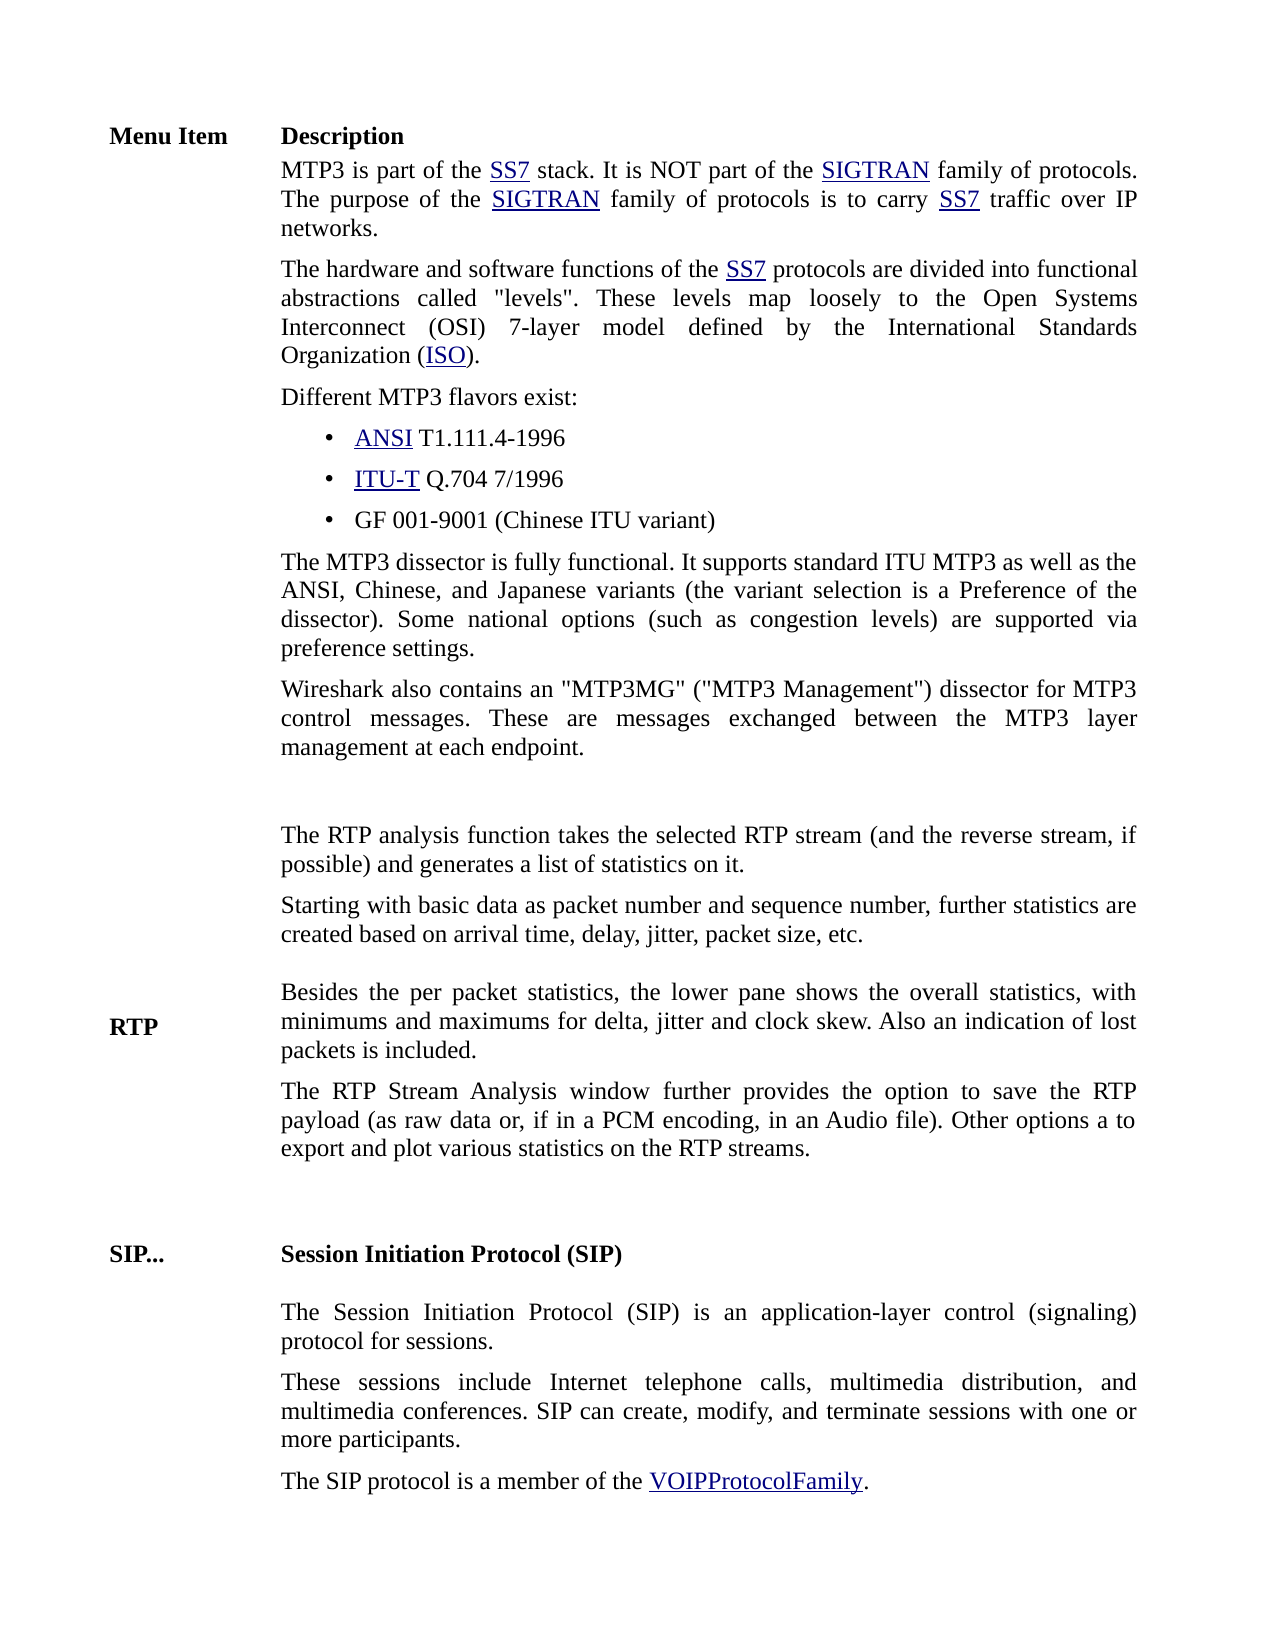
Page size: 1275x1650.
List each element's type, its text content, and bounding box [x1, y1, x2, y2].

table_header [270, 118, 278, 153]
table_cell SIP... [106, 1236, 270, 1510]
table_cell [270, 817, 278, 1236]
table_header Description [278, 118, 1141, 153]
table_cell The RTP analysis function takes the selected RTP stream (and the reverse stream, if possible) and generates a list of statistics on it. Starting with basic data as packet number and sequence number, further statistics are created based on arrival time, delay, jitter, packet size, etc. Besides the per packet statistics, the lower pane shows the overall statistics, with minimums and maximums for delta, jitter and clock skew. Also an indication of lost packets is included. The RTP Stream Analysis window further provides the option to save the RTP payload (as raw data or, if in a PCM encoding, in an Audio file). Other options a to export and plot various statistics on the RTP streams. [278, 817, 1141, 1236]
table_cell Session Initiation Protocol (SIP) The Session Initiation Protocol (SIP) is an application-layer control (signaling) protocol for sessions. These sessions include Internet telephone calls, multimedia distribution, and multimedia conferences. SIP can create, modify, and terminate sessions with one or more participants. The SIP protocol is a member of the VOIPProtocolFamily. [278, 1236, 1141, 1510]
table_cell [106, 153, 270, 817]
table_cell MTP3 is part of the SS7 stack. It is NOT part of the SIGTRAN family of protocols. The purpose of the SIGTRAN family of protocols is to carry SS7 traffic over IP networks. The hardware and software functions of the SS7 protocols are divided into functional abstractions called "levels". These levels map loosely to the Open Systems Interconnect (OSI) 7-layer model defined by the International Standards Organization (ISO). Different MTP3 flavors exist: ANSI T1.111.4-1996 ITU-T Q.704 7/1996 GF 001-9001 (Chinese ITU variant) The MTP3 dissector is fully functional. It supports standard ITU MTP3 as well as the ANSI, Chinese, and Japanese variants (the variant selection is a Preference of the dissector). Some national options (such as congestion levels) are supported via preference settings. Wireshark also contains an "MTP3MG" ("MTP3 Management") dissector for MTP3 control messages. These are messages exchanged between the MTP3 layer management at each endpoint. [278, 153, 1141, 817]
table_header Menu Item [106, 118, 270, 153]
table_cell [270, 153, 278, 817]
table_cell [270, 1236, 278, 1510]
table_cell RTP [106, 817, 270, 1236]
